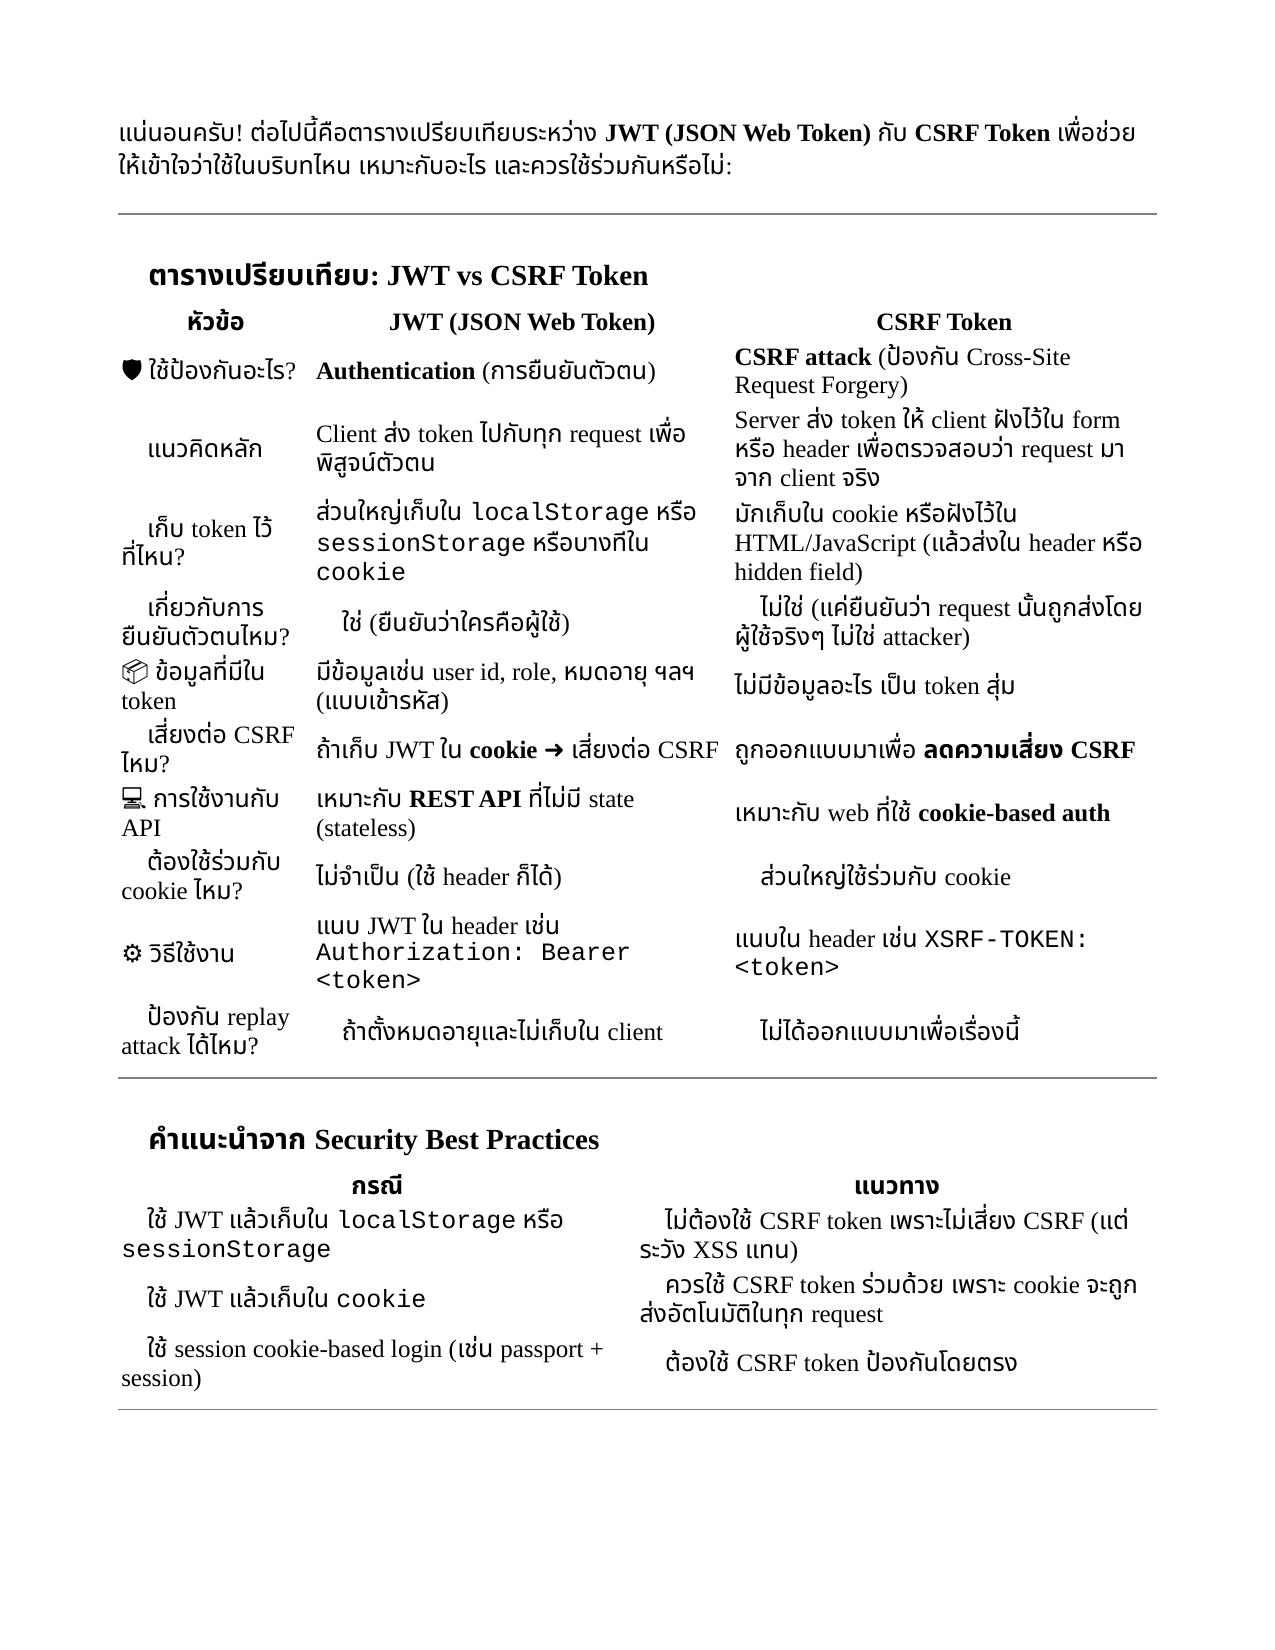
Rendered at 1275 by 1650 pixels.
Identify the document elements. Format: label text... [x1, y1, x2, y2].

table_cell มีข้อมูลเช่น user id, role, หมดอายุ ฯลฯ (แบบเข้ารหัส) [313, 654, 731, 717]
table_cell ไม่มีข้อมูลอะไร เป็น token สุ่ม [731, 654, 1157, 717]
table_cell Client ส่ง token ไปกับทุก request เพื่อพิสูจน์ตัวตน [313, 402, 731, 494]
table_cell ✅ ใช่ (ยืนยันว่าใครคือผู้ใช้) [313, 590, 731, 654]
table_cell 🛡 ใช้ป้องกันอะไร? [118, 339, 313, 402]
table_cell Server ส่ง token ให้ client ฝังไว้ใน form หรือ header เพื่อตรวจสอบว่า request มาจาก client จริง [731, 402, 1157, 494]
table_cell ถ้าเก็บ JWT ใน cookie ➜ เสี่ยงต่อ CSRF [313, 718, 731, 781]
table_cell ✅ ควรใช้ CSRF token ร่วมด้วย เพราะ cookie จะถูกส่งอัตโนมัติในทุก request [636, 1268, 1157, 1331]
table_cell CSRF attack (ป้องกัน Cross-Site Request Forgery) [731, 339, 1157, 402]
table_cell ✅ ใช้ JWT แล้วเก็บใน localStorage หรือ sessionStorage [118, 1203, 636, 1268]
table_cell ❌ ไม่ต้องใช้ CSRF token เพราะไม่เสี่ยง CSRF (แต่ระวัง XSS แทน) [636, 1203, 1157, 1268]
table_header หัวข้อ [118, 304, 313, 338]
table_cell ไม่จำเป็น (ใช้ header ก็ได้) [313, 845, 731, 908]
table_cell 🔐 เกี่ยวกับการยืนยันตัวตนไหม? [118, 590, 313, 654]
table_cell ⚙️ วิธีใช้งาน [118, 908, 313, 999]
subtitle ✅ ตารางเปรียบเทียบ: JWT vs CSRF Token [118, 258, 1157, 291]
table_cell 💻 การใช้งานกับ API [118, 781, 313, 844]
table_cell 📦 ข้อมูลที่มีใน token [118, 654, 313, 717]
table_cell 🧠 แนวคิดหลัก [118, 402, 313, 494]
table_header CSRF Token [731, 304, 1157, 338]
text แน่นอนครับ! ต่อไปนี้คือตารางเปรียบเทียบระหว่าง JWT (JSON Web Token) กับ CSRF Token เพื่อช่วยให้เข้าใจว่าใช้ในบริบทไหน เหมาะกับอะไร และควรใช้ร่วมกันหรือไม่: [118, 118, 1157, 180]
table_cell 🧨 เสี่ยงต่อ CSRF ไหม? [118, 718, 313, 781]
table_cell แนบใน header เช่น XSRF-TOKEN: <token> [731, 908, 1157, 999]
subtitle 💡 คำแนะนำจาก Security Best Practices [118, 1122, 1157, 1155]
table_cell ❌ ไม่ใช่ (แค่ยืนยันว่า request นั้นถูกส่งโดยผู้ใช้จริงๆ ไม่ใช่ attacker) [731, 590, 1157, 654]
table_cell ✅ ต้องใช้ CSRF token ป้องกันโดยตรง [636, 1331, 1157, 1394]
table_cell ❌ ไม่ได้ออกแบบมาเพื่อเรื่องนี้ [731, 999, 1157, 1063]
table_cell มักเก็บใน cookie หรือฝังไว้ใน HTML/JavaScript (แล้วส่งใน header หรือ hidden field) [731, 494, 1157, 590]
table_cell เหมาะกับ web ที่ใช้ cookie-based auth [731, 781, 1157, 844]
table_cell 🔁 ต้องใช้ร่วมกับ cookie ไหม? [118, 845, 313, 908]
table_cell ✅ ใช้ session cookie-based login (เช่น passport + session) [118, 1331, 636, 1394]
table_cell ✅ ถ้าตั้งหมดอายุและไม่เก็บใน client [313, 999, 731, 1063]
table_cell เหมาะกับ REST API ที่ไม่มี state (stateless) [313, 781, 731, 844]
table_cell ✅ ใช้ JWT แล้วเก็บใน cookie [118, 1268, 636, 1331]
table_header กรณี [118, 1168, 636, 1202]
table_cell ✅ ส่วนใหญ่ใช้ร่วมกับ cookie [731, 845, 1157, 908]
table_cell แนบ JWT ใน header เช่น Authorization: Bearer <token> [313, 908, 731, 999]
table_header แนวทาง [636, 1168, 1157, 1202]
table_cell Authentication (การยืนยันตัวตน) [313, 339, 731, 402]
table_cell 🧾 เก็บ token ไว้ที่ไหน? [118, 494, 313, 590]
table_cell ถูกออกแบบมาเพื่อ ลดความเสี่ยง CSRF [731, 718, 1157, 781]
table_header JWT (JSON Web Token) [313, 304, 731, 338]
table_cell 🧪 ป้องกัน replay attack ได้ไหม? [118, 999, 313, 1063]
table_cell ส่วนใหญ่เก็บใน localStorage หรือ sessionStorage หรือบางทีใน cookie [313, 494, 731, 590]
